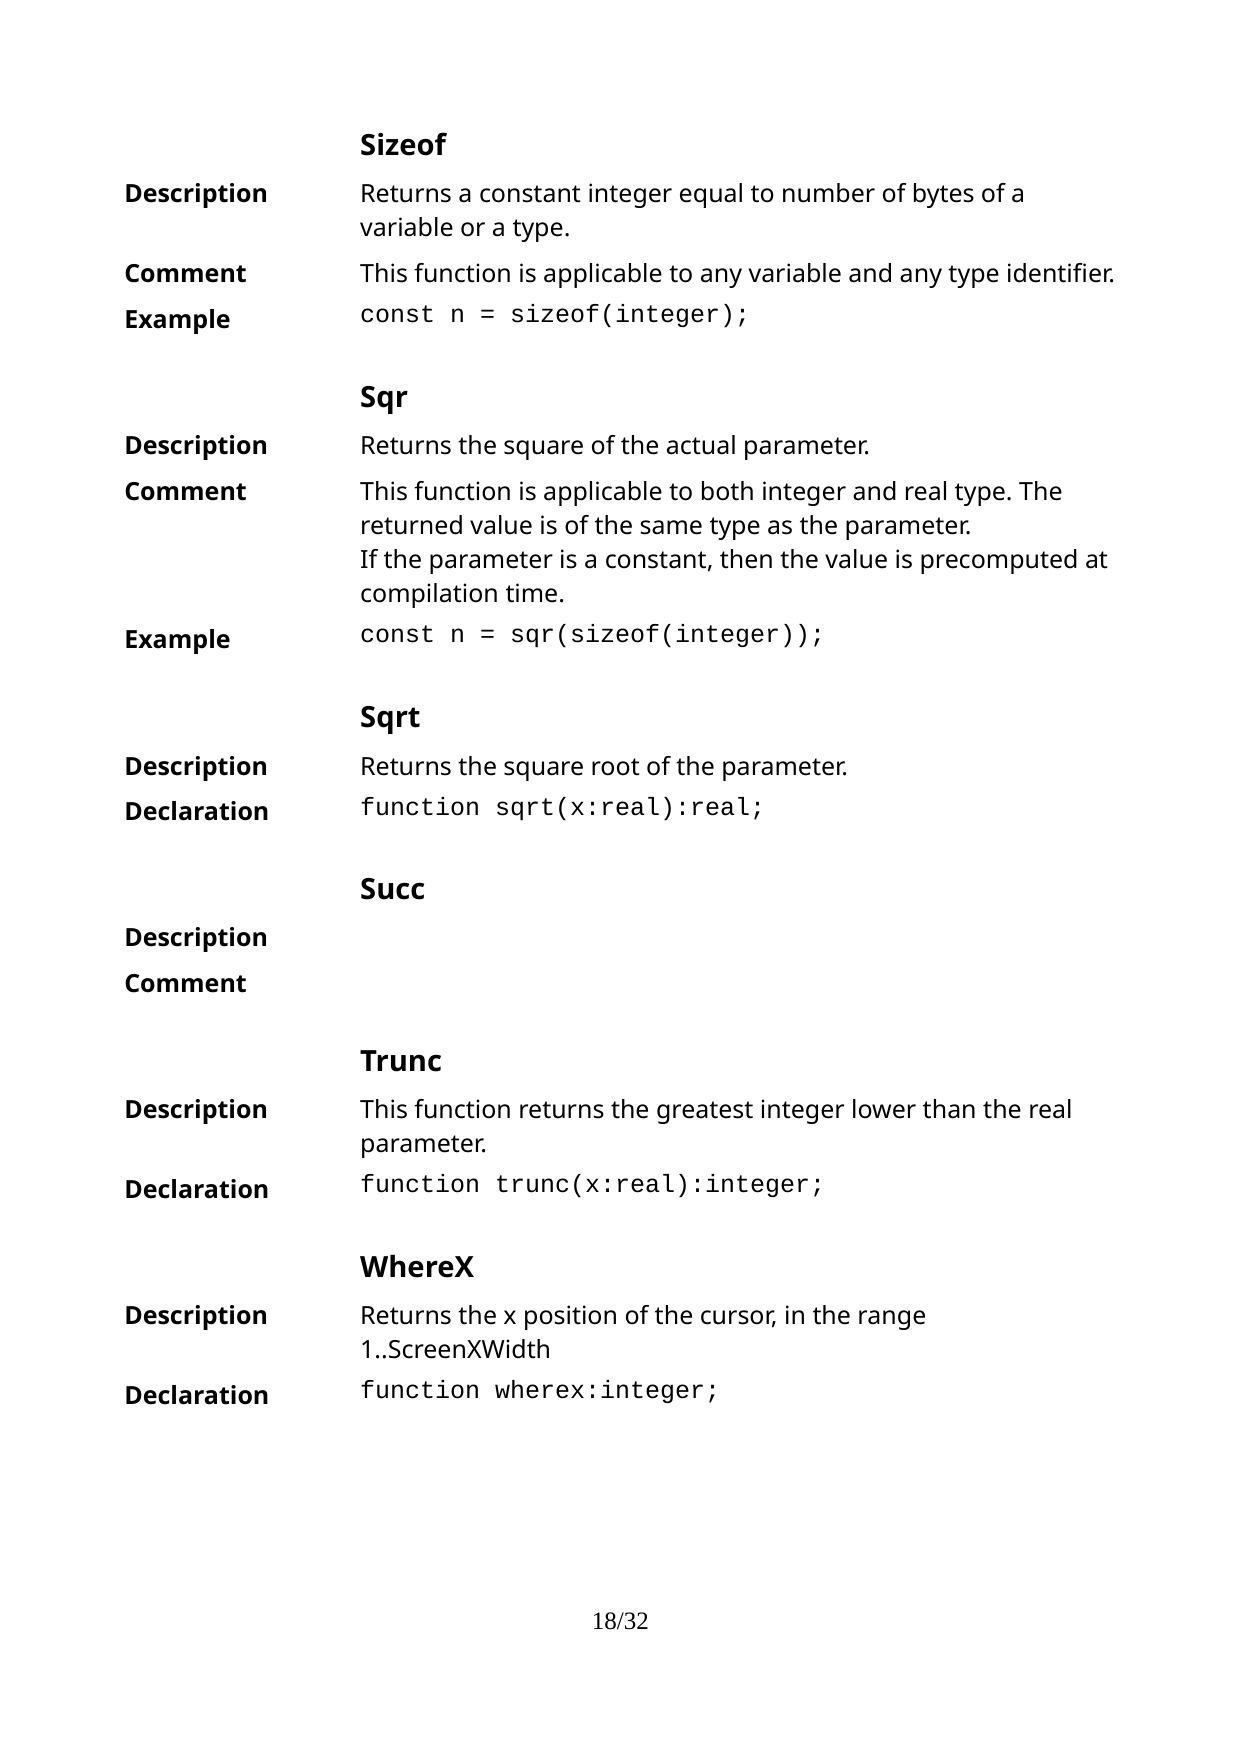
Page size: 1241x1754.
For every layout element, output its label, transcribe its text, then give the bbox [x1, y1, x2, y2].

table_cell [354, 914, 1122, 960]
table_header [118, 691, 354, 742]
table_header Sqr [354, 370, 1122, 422]
table_cell This function returns the greatest integer lower than the real parameter. [354, 1086, 1122, 1166]
table_cell Example [118, 296, 354, 342]
table_cell const n = sizeof(integer); [354, 296, 1122, 342]
table_header [118, 1034, 354, 1086]
table_cell function sqrt(x:real):real; [354, 788, 1122, 834]
table_cell Comment [118, 960, 354, 1006]
table_header Sizeof [354, 118, 1122, 170]
table_header Trunc [354, 1034, 1122, 1086]
table_cell function trunc(x:real):integer; [354, 1166, 1122, 1212]
table_cell Declaration [118, 788, 354, 834]
table_header [118, 1240, 354, 1292]
table_cell Declaration [118, 1372, 354, 1418]
table_cell This function is applicable to any variable and any type identifier. [354, 250, 1122, 296]
table_cell Example [118, 616, 354, 662]
table_header WhereX [354, 1240, 1122, 1292]
table_cell Description [118, 422, 354, 468]
table_header [118, 370, 354, 422]
table_cell function wherex:integer; [354, 1372, 1122, 1418]
table_cell Description [118, 742, 354, 788]
table_cell This function is applicable to both integer and real type. The returned value is of the same type as the parameter. If the parameter is a constant, then the value is precomputed at compilation time. [354, 468, 1122, 616]
table_header [118, 118, 354, 170]
table_cell Returns a constant integer equal to number of bytes of a variable or a type. [354, 170, 1122, 250]
table_cell Description [118, 1292, 354, 1372]
table_cell const n = sqr(sizeof(integer)); [354, 616, 1122, 662]
table_cell Declaration [118, 1166, 354, 1212]
table_cell Description [118, 1086, 354, 1166]
table_cell Description [118, 914, 354, 960]
table_cell [354, 960, 1122, 1006]
table_header Succ [354, 863, 1122, 914]
table_cell Returns the square root of the parameter. [354, 742, 1122, 788]
table_header Sqrt [354, 691, 1122, 742]
table_cell Description [118, 170, 354, 250]
table_cell Returns the square of the actual parameter. [354, 422, 1122, 468]
table_cell Comment [118, 250, 354, 296]
table_cell Comment [118, 468, 354, 616]
table_cell Returns the x position of the cursor, in the range 1..ScreenXWidth [354, 1292, 1122, 1372]
table_header [118, 863, 354, 914]
